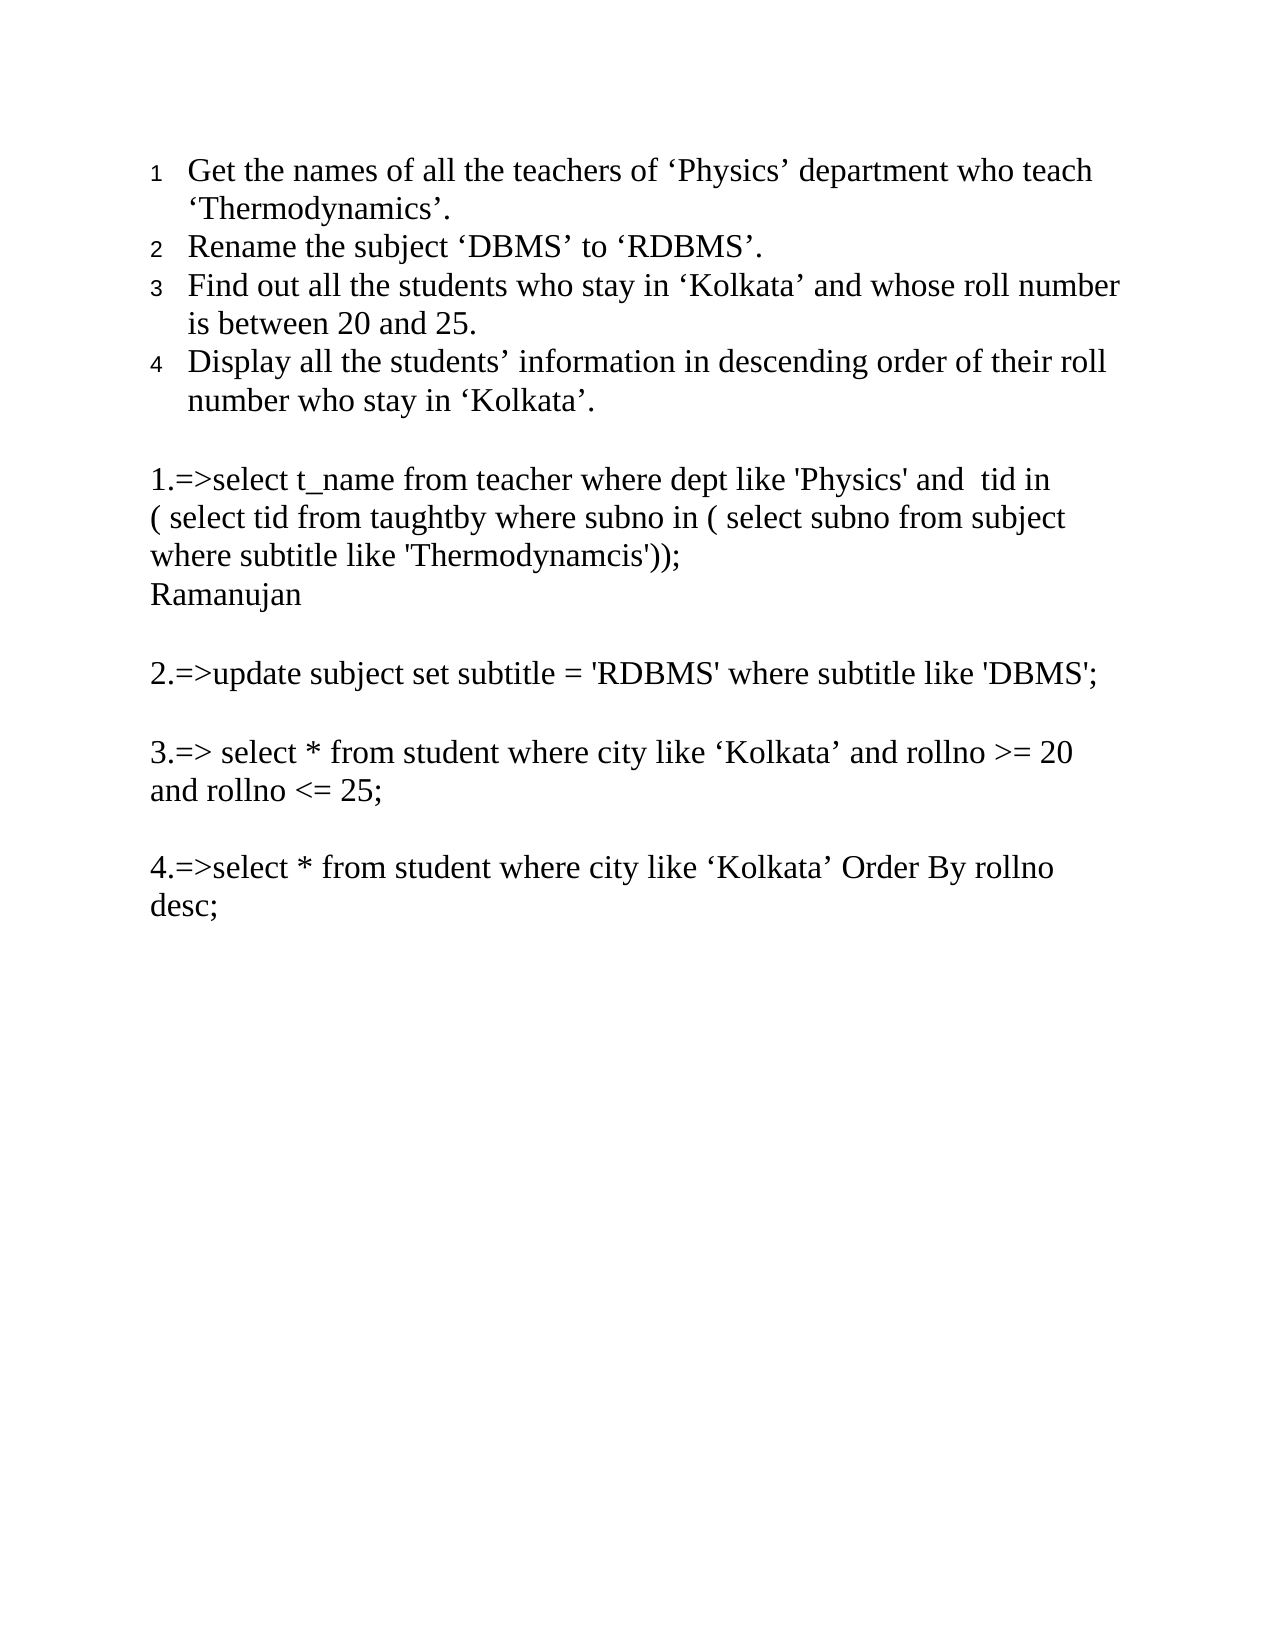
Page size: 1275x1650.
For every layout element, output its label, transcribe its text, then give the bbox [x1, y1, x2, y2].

list 3.=> select * from student where city like ‘Kolkata’ and rollno >= 20 and rollno <= 25; [150, 732, 1125, 809]
list Find out all the students who stay in ‘Kolkata’ and whose roll number is between 20 and 25. [150, 265, 1125, 342]
list Ramanujan [150, 574, 1125, 612]
list Rename the subject ‘DBMS’ to ‘RDBMS’. [150, 227, 1125, 265]
list Display all the students’ information in descending order of their roll number who stay in ‘Kolkata’. [150, 342, 1125, 418]
list 1.=>select t_name from teacher where dept like 'Physics' and tid in ( select tid from taughtby where subno in ( select subno from subject where subtitle like 'Thermodynamcis')); [150, 459, 1125, 574]
list Get the names of all the teachers of ‘Physics’ department who teach ‘Thermodynamics’. [150, 150, 1125, 227]
list 4.=>select * from student where city like ‘Kolkata’ Order By rollno desc; [150, 847, 1125, 924]
list 2.=>update subject set subtitle = 'RDBMS' where subtitle like 'DBMS'; [150, 653, 1125, 691]
